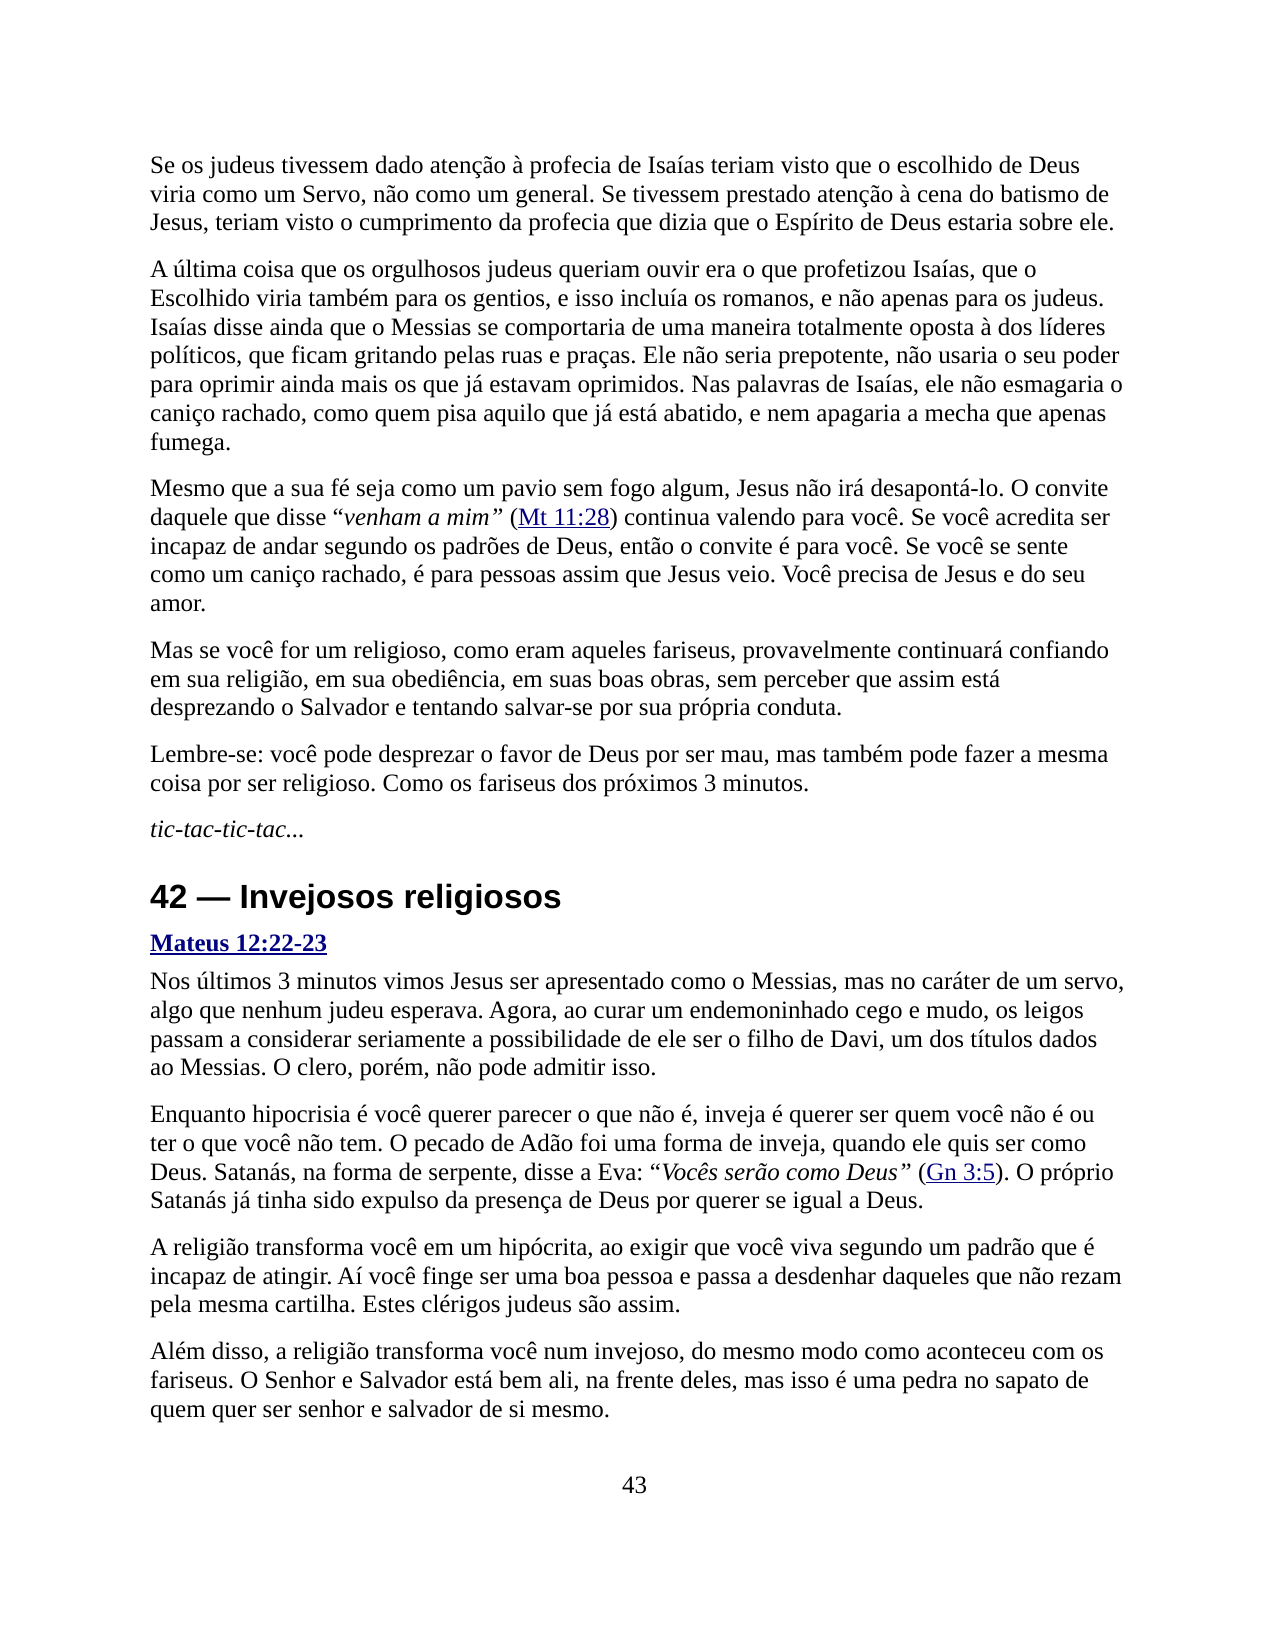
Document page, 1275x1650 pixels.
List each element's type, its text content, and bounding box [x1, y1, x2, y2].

text A última coisa que os orgulhosos judeus queriam ouvir era o que profetizou Isaías, que o Escolhido viria também para os gentios, e isso incluía os romanos, e não apenas para os judeus. Isaías disse ainda que o Messias se comportaria de uma maneira totalmente oposta à dos líderes políticos, que ficam gritando pelas ruas e praças. Ele não seria prepotente, não usaria o seu poder para oprimir ainda mais os que já estavam oprimidos. Nas palavras de Isaías, ele não esmagaria o caniço rachado, como quem pisa aquilo que já está abatido, e nem apagaria a mecha que apenas fumega. [150, 254, 1125, 455]
text Lembre-se: você pode desprezar o favor de Deus por ser mau, mas também pode fazer a mesma coisa por ser religioso. Como os fariseus dos próximos 3 minutos. [150, 739, 1125, 797]
text Além disso, a religião transforma você num invejoso, do mesmo modo como aconteceu com os fariseus. O Senhor e Salvador está bem ali, na frente deles, mas isso é uma pedra no sapato de quem quer ser senhor e salvador de si mesmo. [150, 1336, 1125, 1422]
text Nos últimos 3 minutos vimos Jesus ser apresentado como o Messias, mas no caráter de um servo, algo que nenhum judeu esperava. Agora, ao curar um endemoninhado cego e mudo, os leigos passam a considerar seriamente a possibilidade de ele ser o filho de Davi, um dos títulos dados ao Messias. O clero, porém, não pode admitir isso. [150, 966, 1125, 1081]
text Mas se você for um religioso, como eram aqueles fariseus, provavelmente continuará confiando em sua religião, em sua obediência, em suas boas obras, sem perceber que assim está desprezando o Salvador e tentando salvar-se por sua própria conduta. [150, 635, 1125, 721]
text Se os judeus tivessem dado atenção à profecia de Isaías teriam visto que o escolhido de Deus viria como um Servo, não como um general. Se tivessem prestado atenção à cena do batismo de Jesus, teriam visto o cumprimento da profecia que dizia que o Espírito de Deus estaria sobre ele. [150, 150, 1125, 236]
text Mesmo que a sua fé seja como um pavio sem fogo algum, Jesus não irá desapontá-lo. O convite daquele que disse “venham a mim” (Mt 11:28) continua valendo para você. Se você acredita ser incapaz de andar segundo os padrões de Deus, então o convite é para você. Se você se sente como um caniço rachado, é para pessoas assim que Jesus veio. Você precisa de Jesus e do seu amor. [150, 473, 1125, 617]
text Mateus 12:22-23 [150, 928, 1125, 957]
text tic-tac-tic-tac... [150, 814, 1125, 843]
text A religião transforma você em um hipócrita, ao exigir que você viva segundo um padrão que é incapaz de atingir. Aí você finge ser uma boa pessoa e passa a desdenhar daqueles que não rezam pela mesma cartilha. Estes clérigos judeus são assim. [150, 1232, 1125, 1318]
text Enquanto hipocrisia é você querer parecer o que não é, inveja é querer ser quem você não é ou ter o que você não tem. O pecado de Adão foi uma forma de inveja, quando ele quis ser como Deus. Satanás, na forma de serpente, disse a Eva: “Vocês serão como Deus” (Gn 3:5). O próprio Satanás já tinha sido expulso da presença de Deus por querer se igual a Deus. [150, 1099, 1125, 1214]
subtitle 42 — Invejosos religiosos [150, 877, 1125, 916]
